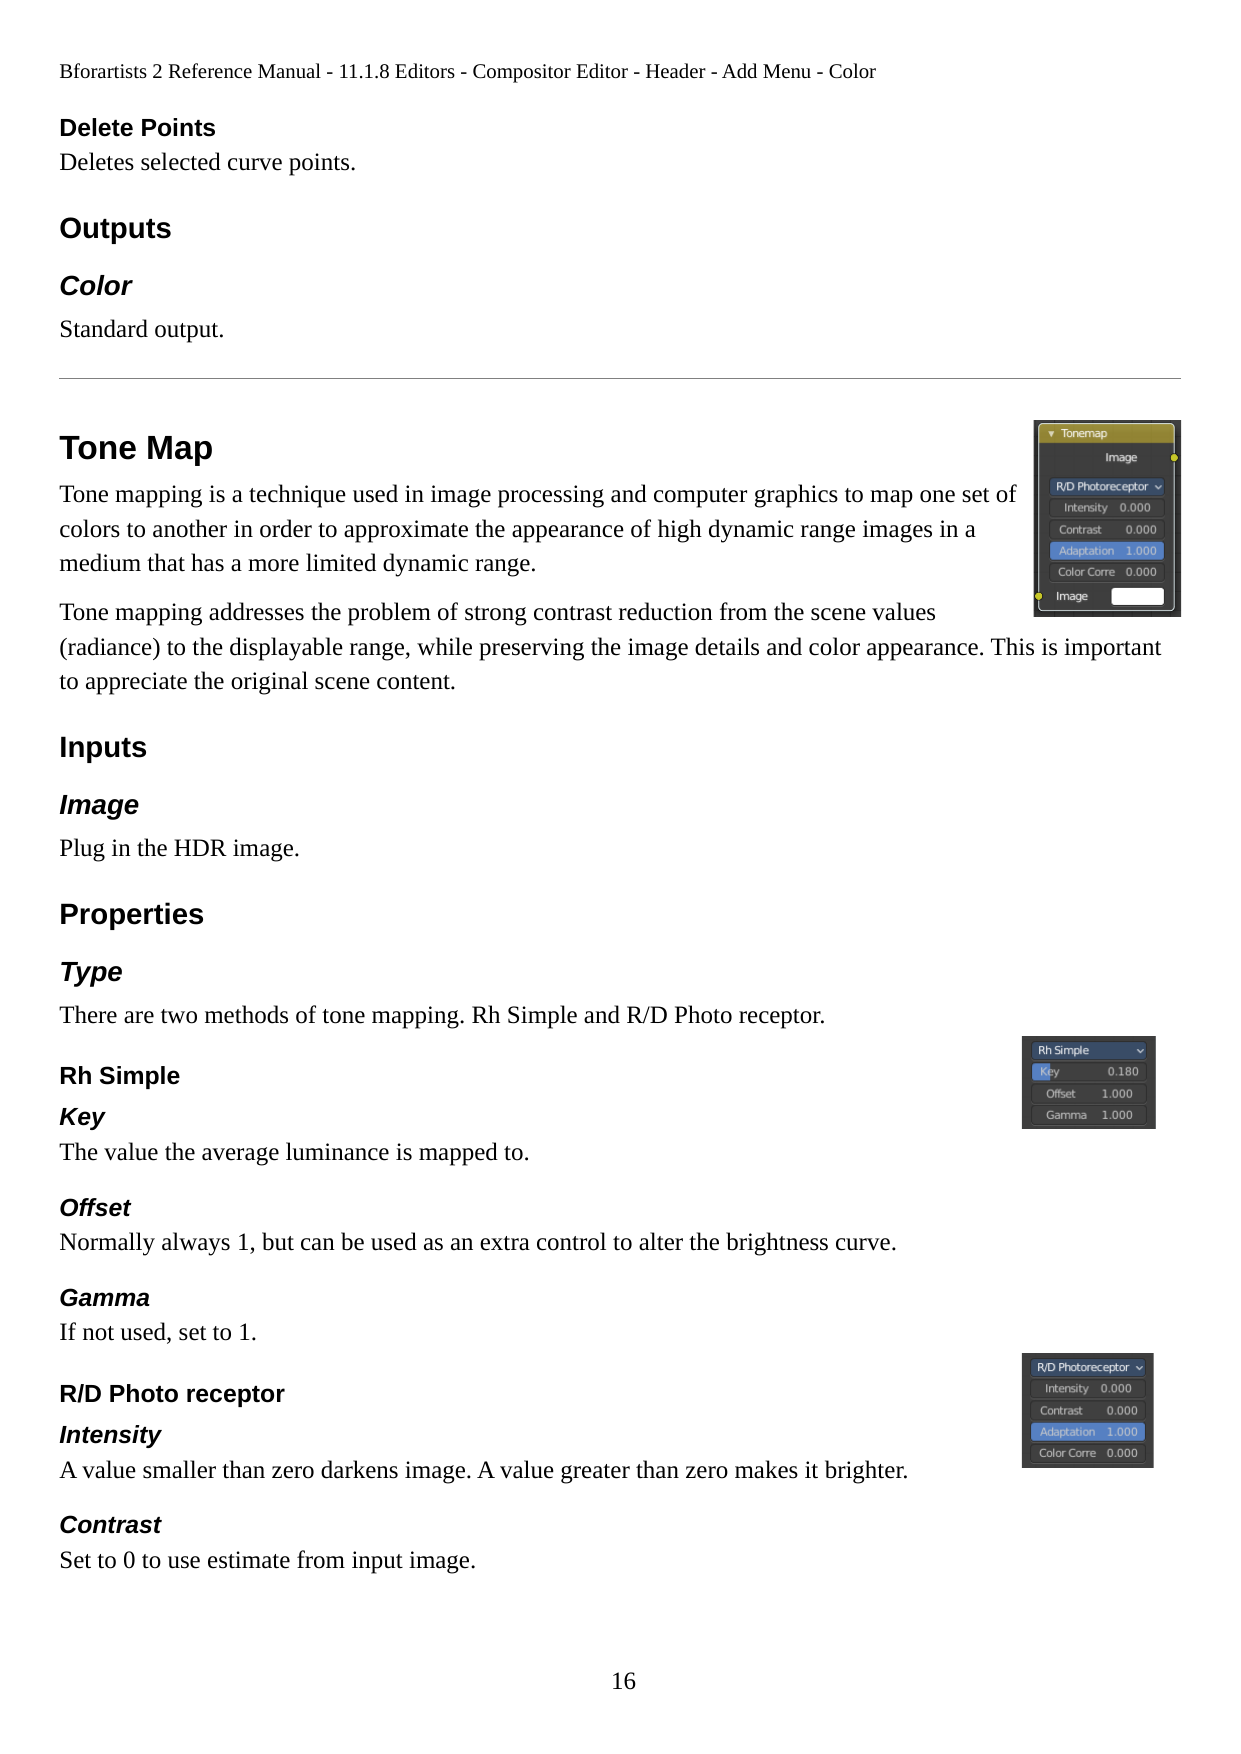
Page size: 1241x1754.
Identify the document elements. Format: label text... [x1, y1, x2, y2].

subtitle Inputs [59, 730, 1181, 764]
subtitle [1154, 1420, 1181, 1449]
text If not used, set to 1. [59, 1317, 1181, 1346]
text Plug in the HDR image. [59, 833, 1181, 862]
subtitle Key [59, 1102, 1181, 1131]
subtitle Rh Simple [59, 1061, 1021, 1090]
text Normally always 1, but can be used as an extra control to alter the brightness curve. [59, 1227, 1181, 1256]
text A value smaller than zero darkens image. A value greater than zero makes it brighter. [59, 1455, 1181, 1484]
subtitle [1156, 1061, 1181, 1090]
subtitle Intensity [59, 1420, 1021, 1449]
subtitle Image [59, 789, 1181, 821]
text Tone mapping addresses the problem of strong contrast reduction from the scene values (radiance) to the displayable range, while preserving the image details and color appearance. This is important to appreciate the original scene content. [59, 597, 1181, 695]
subtitle Delete Points [59, 113, 1181, 141]
subtitle Type [59, 956, 1181, 987]
subtitle R/D Photo receptor [59, 1379, 1021, 1408]
subtitle Properties [59, 897, 1181, 931]
subtitle Contrast [59, 1510, 1181, 1539]
subtitle Color [59, 270, 1181, 302]
subtitle Offset [59, 1193, 1181, 1221]
picture [1033, 420, 1182, 617]
subtitle Tone Map [59, 428, 1033, 467]
text Set to 0 to use estimate from input image. [59, 1545, 1181, 1574]
text There are two methods of tone mapping. Rh Simple and R/D Photo receptor. [59, 1000, 1181, 1029]
subtitle Outputs [59, 211, 1181, 245]
text Tone mapping is a technique used in image processing and computer graphics to map one set of colors to another in order to approximate the appearance of high dynamic range images in a medium that has a more limited dynamic range. [59, 479, 1033, 577]
text Deletes selected curve points. [59, 147, 1181, 176]
subtitle [1154, 1379, 1181, 1408]
picture [1021, 1353, 1154, 1468]
text Standard output. [59, 314, 1181, 343]
text The value the average luminance is mapped to. [59, 1137, 1181, 1166]
subtitle Gamma [59, 1283, 1181, 1311]
picture [1021, 1036, 1156, 1129]
